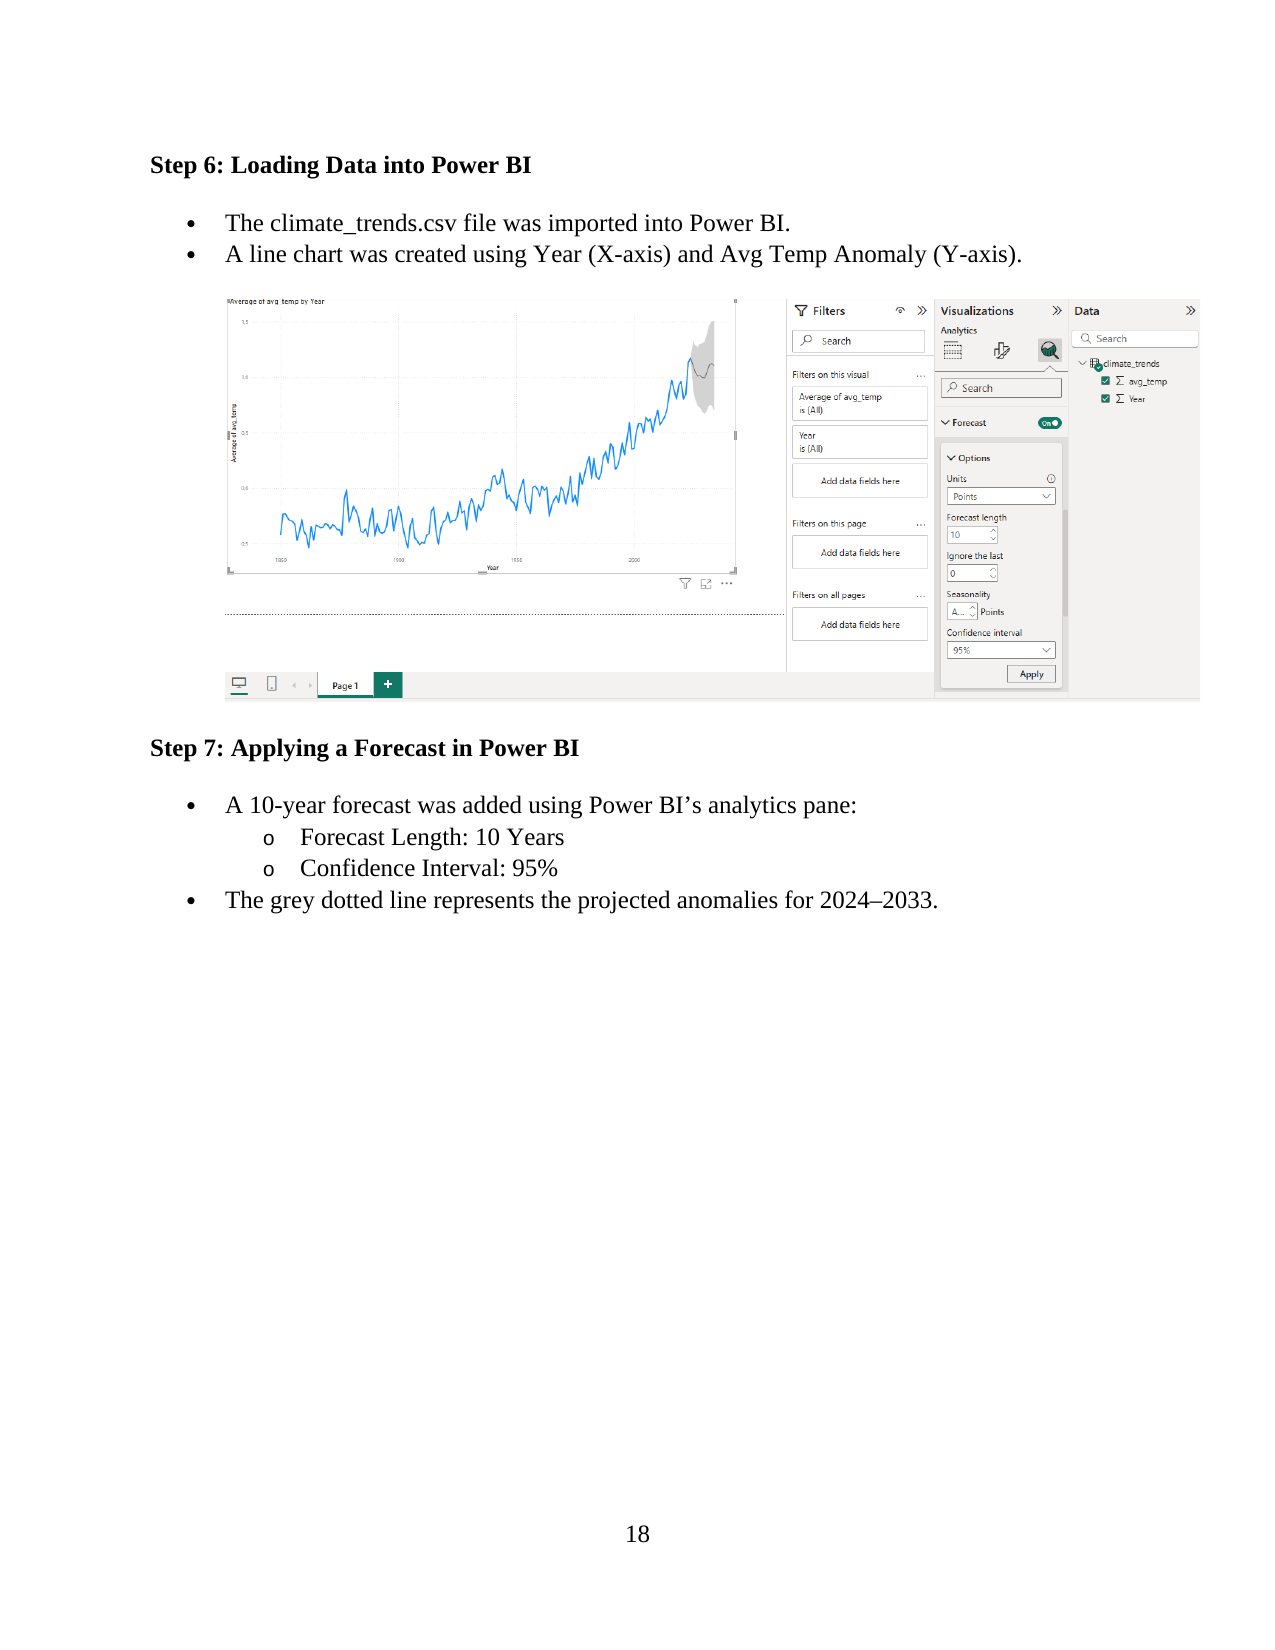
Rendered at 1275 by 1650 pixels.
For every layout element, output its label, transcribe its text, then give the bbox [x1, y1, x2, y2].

list Confidence Interval: 95% [262, 853, 1125, 883]
list A 10-year forecast was added using Power BI’s analytics pane: [187, 791, 1125, 819]
text Step 6: Loading Data into Power BI [150, 150, 1125, 179]
list A line chart was created using Year (X-axis) and Avg Temp Anomaly (Y-axis). [187, 239, 1125, 268]
text Step 7: Applying a Forecast in Power BI [150, 733, 1125, 761]
list The grey dotted line represents the projected anomalies for 2024–2033. [187, 885, 1125, 914]
list Forecast Length: 10 Years [262, 822, 1125, 851]
list The climate_trends.csv file was imported into Power BI. [187, 208, 1125, 237]
picture [225, 299, 1200, 702]
